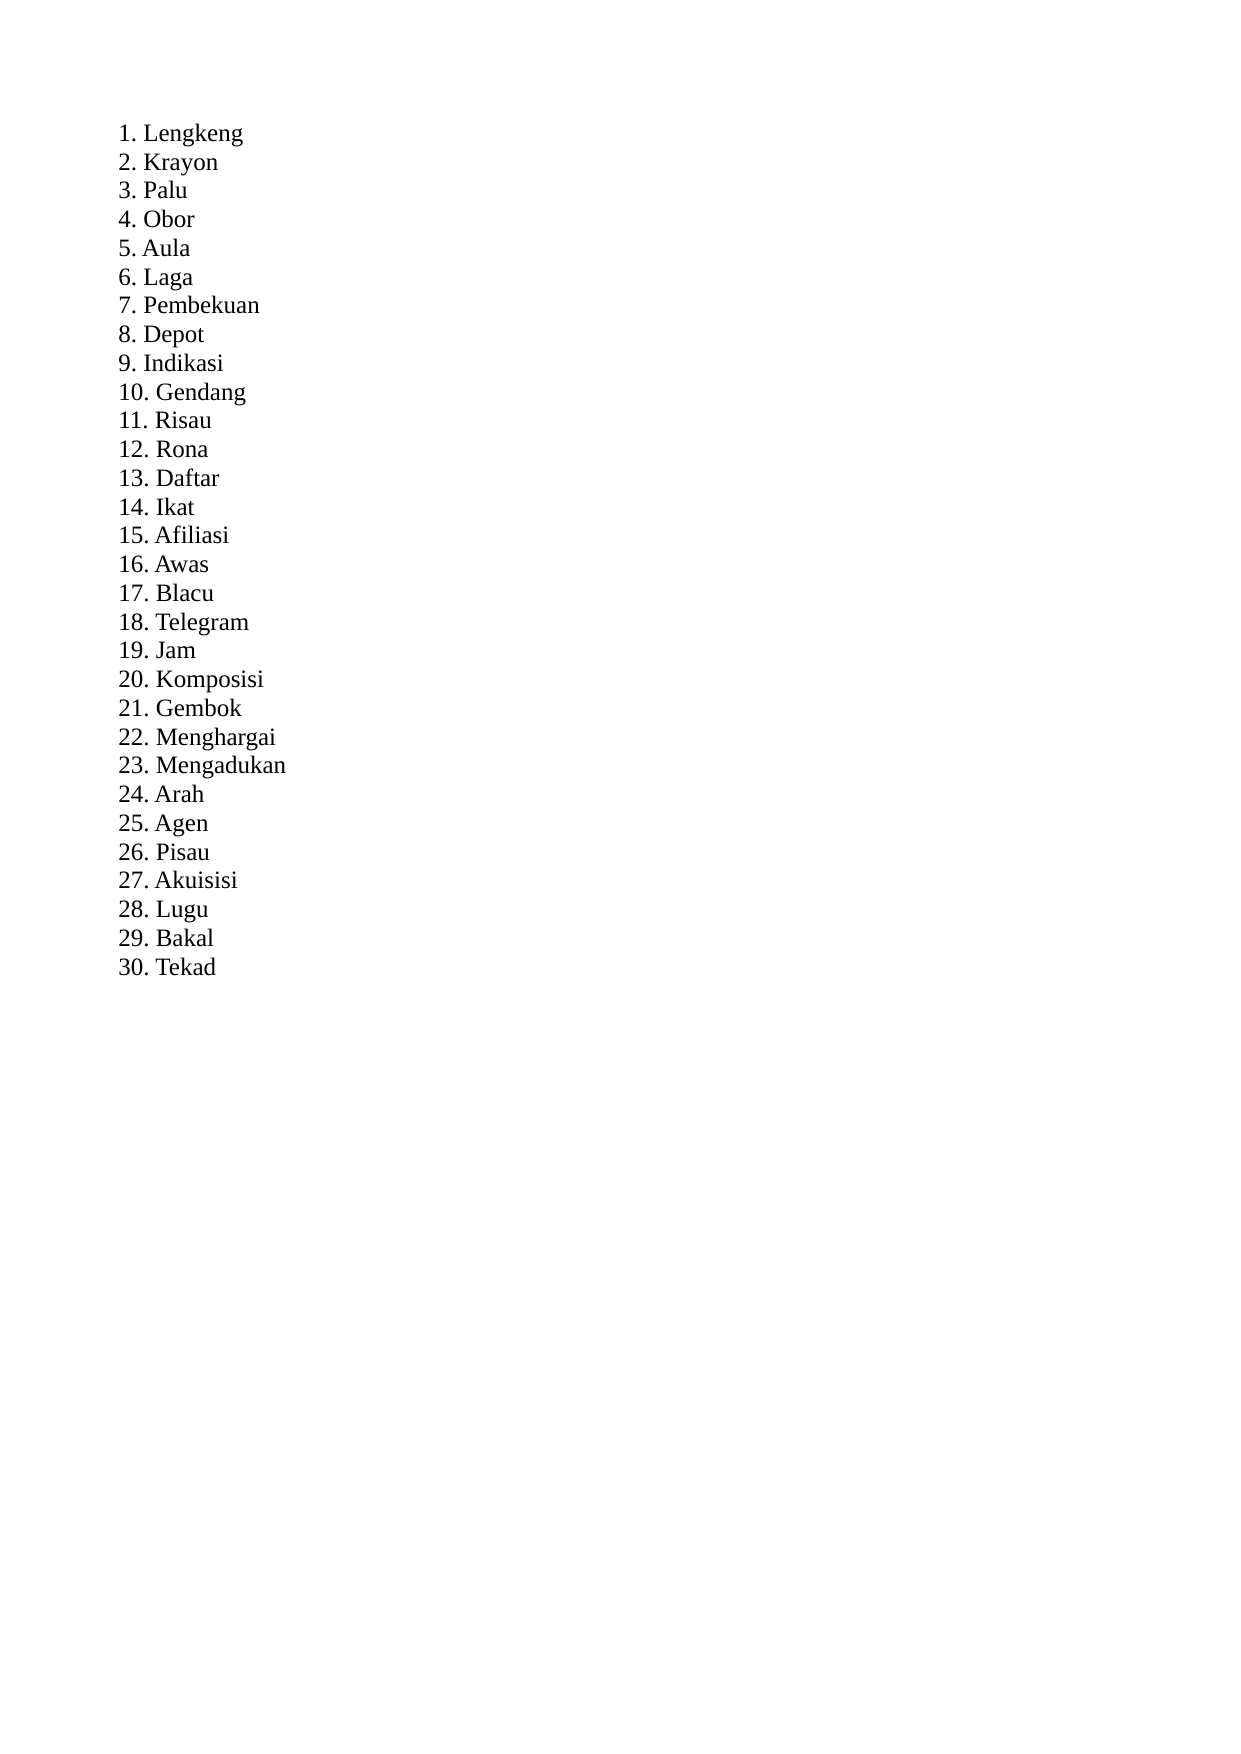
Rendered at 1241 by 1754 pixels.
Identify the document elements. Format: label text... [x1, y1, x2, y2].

text 6. Laga [118, 262, 1122, 291]
text 12. Rona [118, 434, 1122, 463]
text 5. Aula [118, 233, 1122, 262]
text 7. Pembekuan [118, 291, 1122, 319]
text 14. Ikat [118, 492, 1122, 521]
text 22. Menghargai [118, 722, 1122, 751]
text 13. Daftar [118, 463, 1122, 492]
text 28. Lugu [118, 894, 1122, 923]
text 16. Awas [118, 549, 1122, 578]
text 29. Bakal [118, 923, 1122, 952]
text 30. Tekad [118, 952, 1122, 981]
text 20. Komposisi [118, 664, 1122, 693]
text 17. Blacu [118, 578, 1122, 607]
text 11. Risau [118, 406, 1122, 434]
text 9. Indikasi [118, 348, 1122, 377]
text 10. Gendang [118, 377, 1122, 406]
text 19. Jam [118, 636, 1122, 664]
text 26. Pisau [118, 837, 1122, 866]
text 25. Agen [118, 808, 1122, 837]
text 3. Palu [118, 176, 1122, 204]
text 21. Gembok [118, 693, 1122, 722]
text 24. Arah [118, 779, 1122, 808]
text 2. Krayon [118, 147, 1122, 176]
text 4. Obor [118, 204, 1122, 233]
text 23. Mengadukan [118, 751, 1122, 779]
text 15. Afiliasi [118, 521, 1122, 549]
text 1. Lengkeng [118, 118, 1122, 147]
text 27. Akuisisi [118, 866, 1122, 894]
text 8. Depot [118, 319, 1122, 348]
text 18. Telegram [118, 607, 1122, 636]
